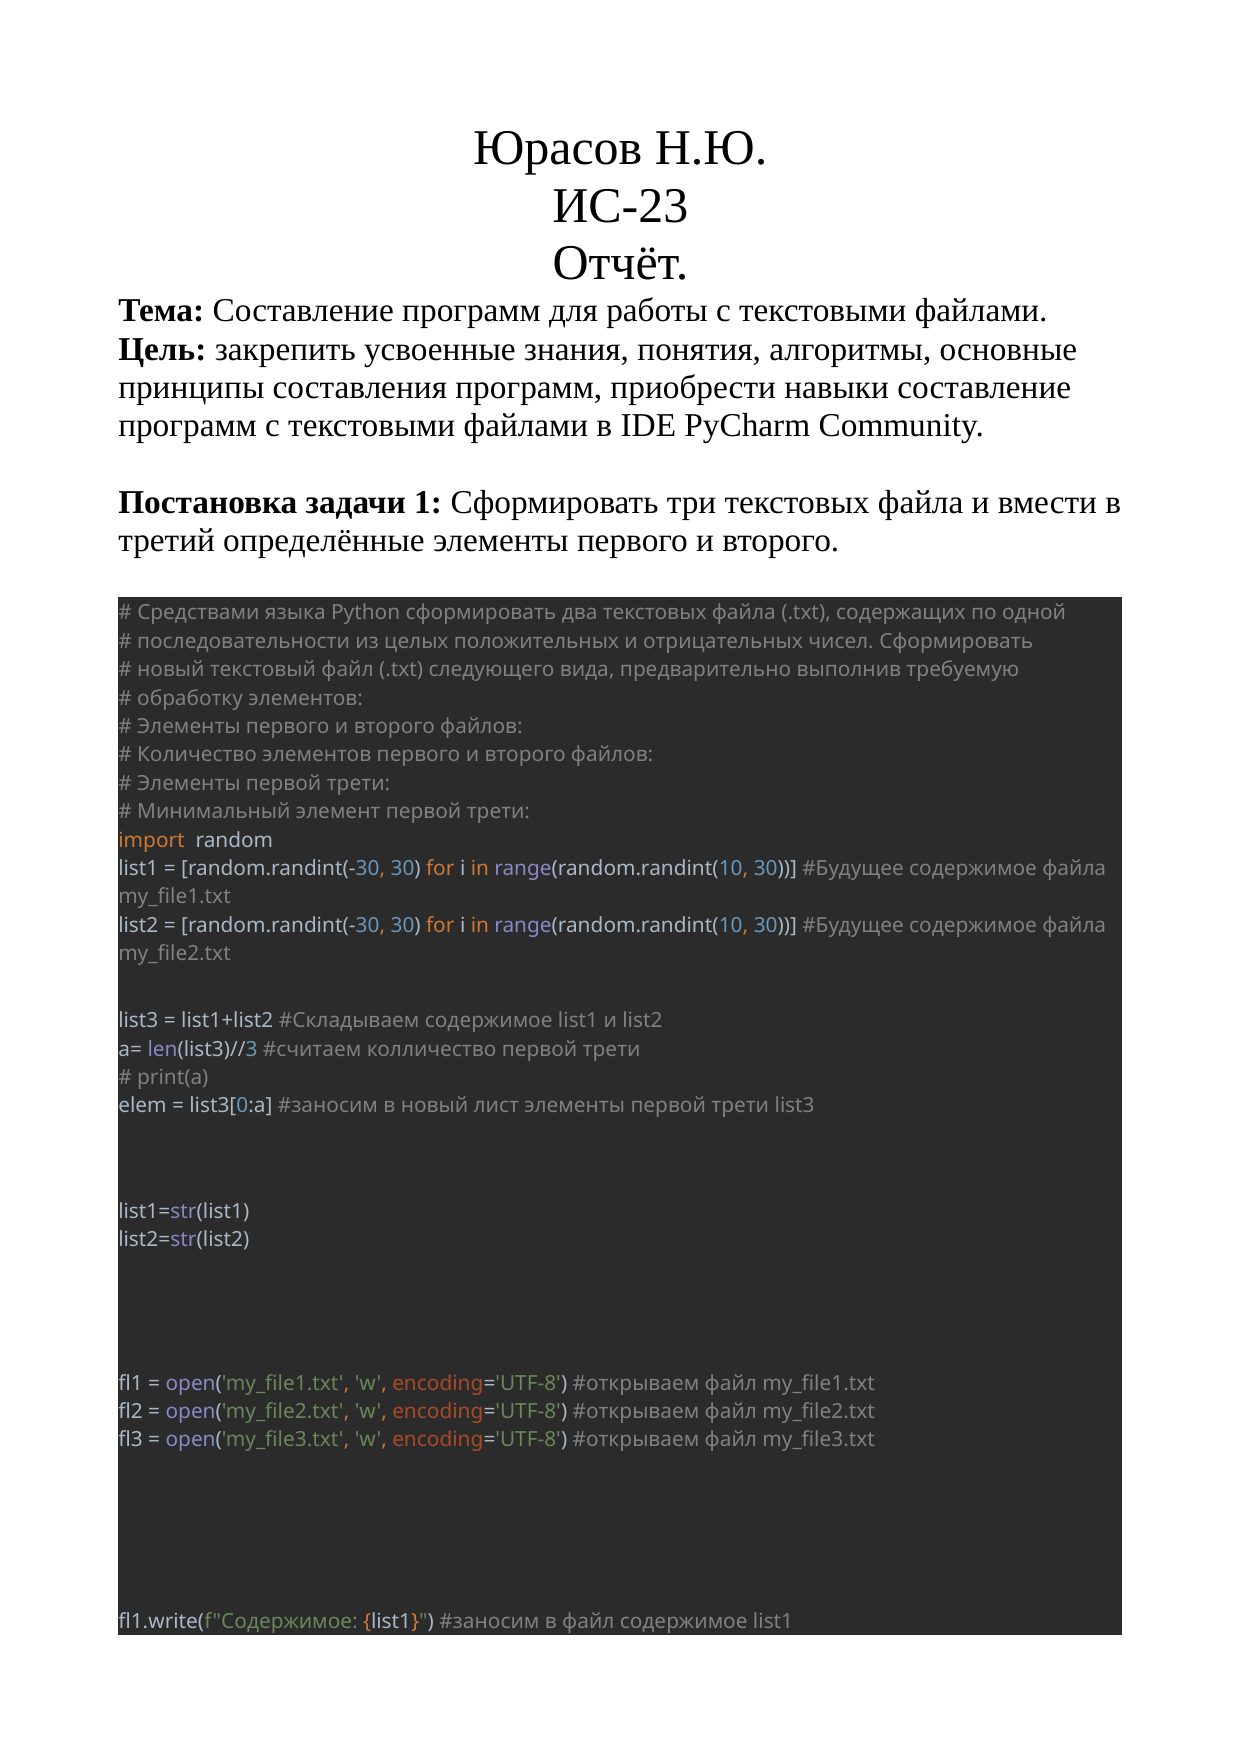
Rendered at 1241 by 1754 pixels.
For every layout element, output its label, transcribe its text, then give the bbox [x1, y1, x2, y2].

text Отчёт. [118, 233, 1122, 291]
text Юрасов Н.Ю. [118, 118, 1122, 176]
text Постановка задачи 1: Сформировать три текстовых файла и вмести в третий определённые элементы первого и второго. [118, 482, 1122, 559]
text # Средствами языка Python сформировать два текстовых файла (.txt), содержащих по одной # последовательности из целых положительных и отрицательных чисел. Сформировать # новый текстовый файл (.txt) следующего вида, предварительно выполнив требуемую # обработку элементов: # Элементы первого и второго файлов: # Количество элементов первого и второго файлов: # Элементы первой трети: # Минимальный элемент первой трети: import random list1 = [random.randint(-30, 30) for i in range(random.randint(10, 30))] #Будущее содержимое файла my_file1.txt list2 = [random.randint(-30, 30) for i in range(random.randint(10, 30))] #Будущее содержимое файла my_file2.txt list3 = list1+list2 #Складываем содержимое list1 и list2 a= len(list3)//3 #считаем колличество первой трети # print(a) elem = list3[0:a] #заносим в новый лист элементы первой трети list3 list1=str(list1) list2=str(list2) fl1 = open('my_file1.txt', 'w', encoding='UTF-8') #открываем файл my_file1.txt fl2 = open('my_file2.txt', 'w', encoding='UTF-8') #открываем файл my_file2.txt fl3 = open('my_file3.txt', 'w', encoding='UTF-8') #открываем файл my_file3.txt fl1.write(f"Содержимое: {list1}") #заносим в файл содержимое list1 [118, 597, 1122, 1635]
text Тема: Составление программ для работы с текстовыми файлами. [118, 291, 1122, 329]
text Цель: закрепить усвоенные знания, понятия, алгоритмы, основные принципы составления программ, приобрести навыки составление программ с текстовыми файлами в IDE PyCharm Community. [118, 329, 1122, 444]
text ИС-23 [118, 176, 1122, 233]
